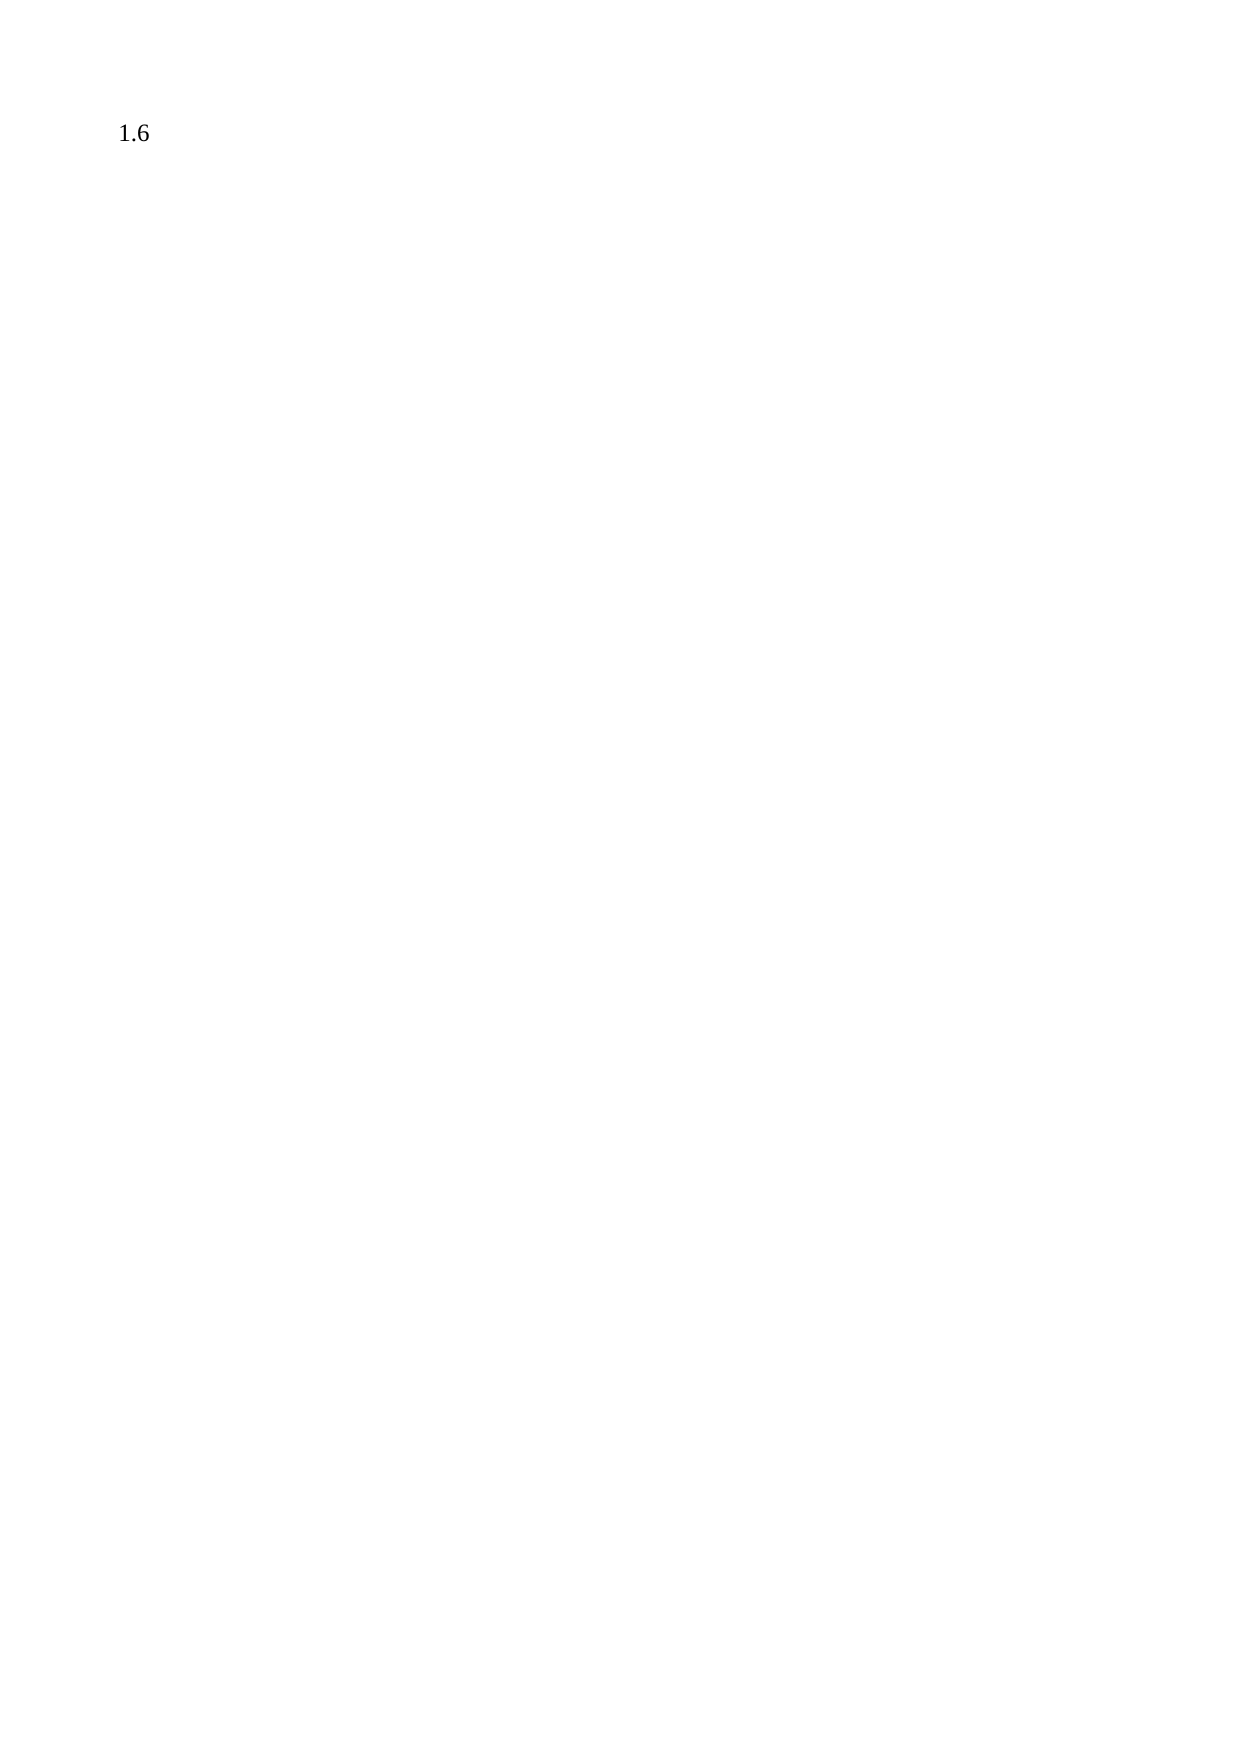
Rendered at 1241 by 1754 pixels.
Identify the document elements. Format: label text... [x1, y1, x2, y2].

text 1.6 [118, 118, 1122, 147]
